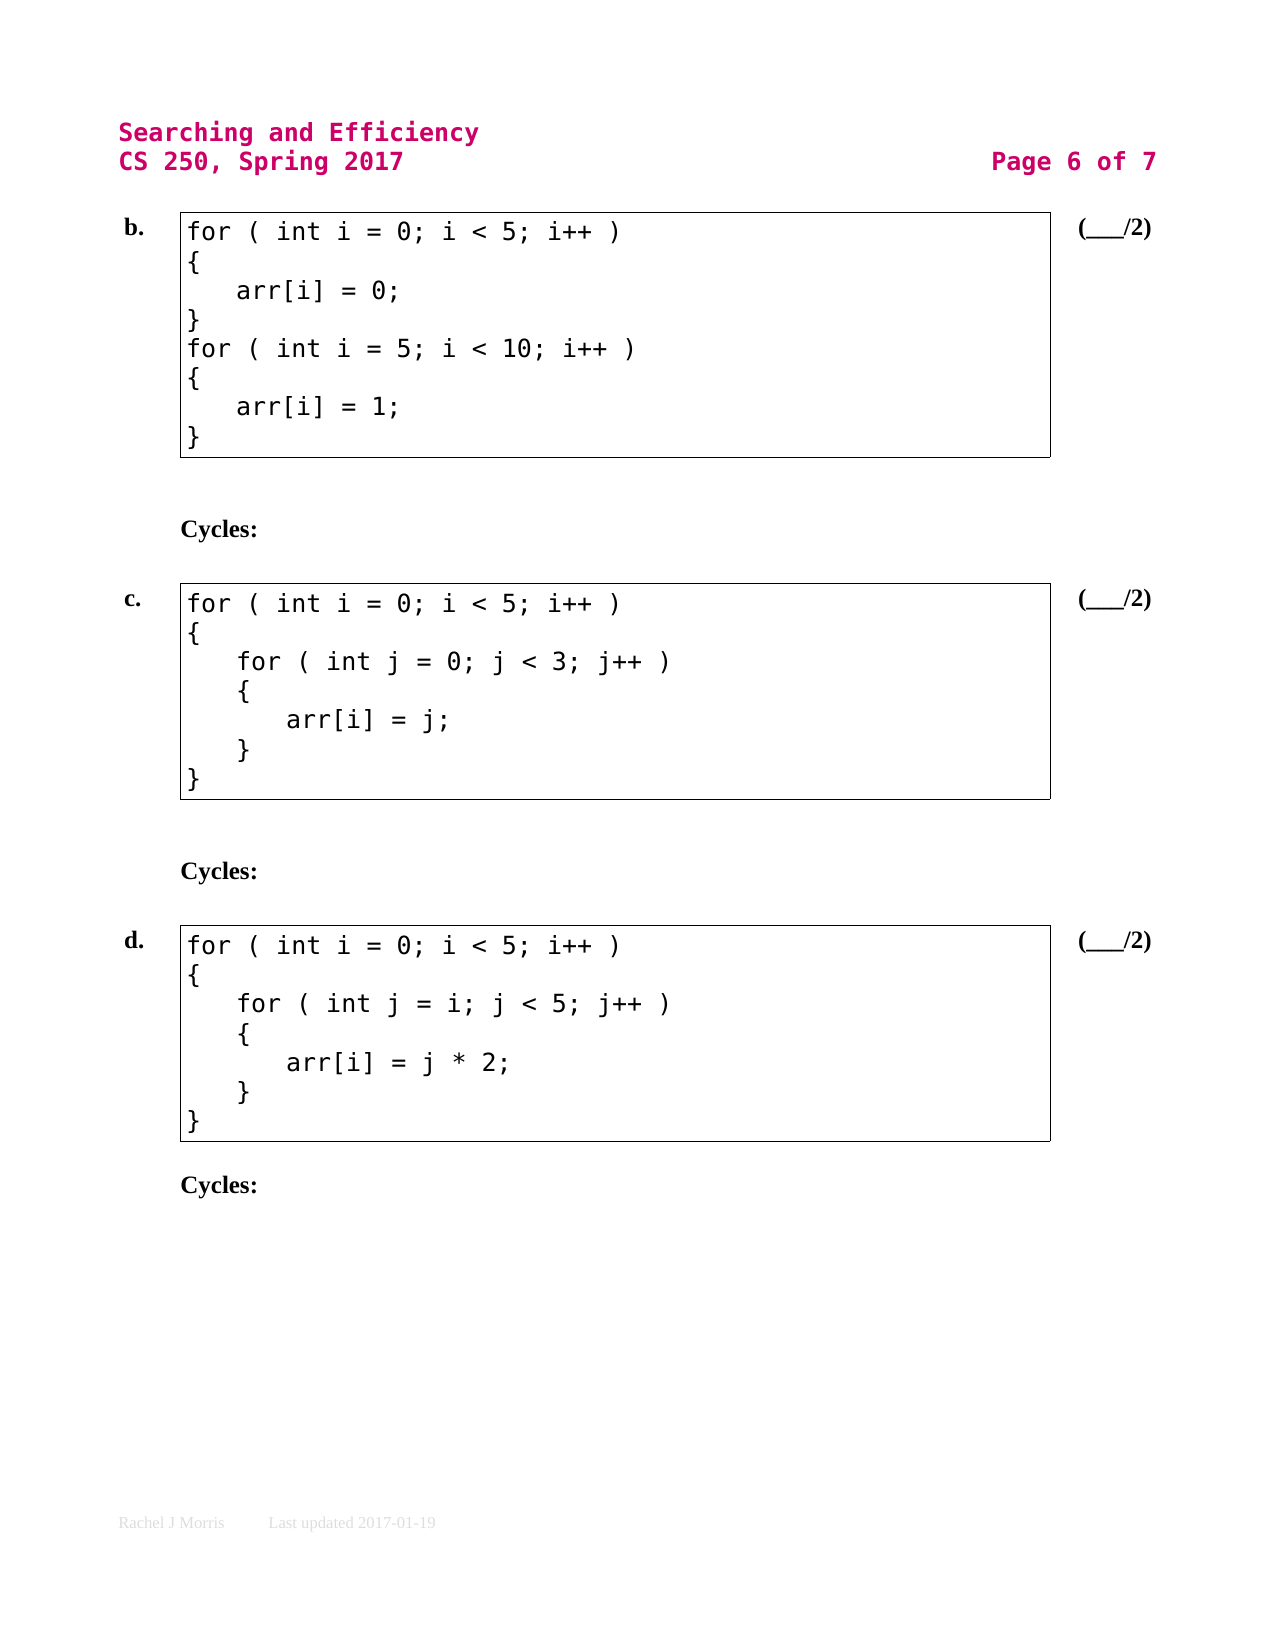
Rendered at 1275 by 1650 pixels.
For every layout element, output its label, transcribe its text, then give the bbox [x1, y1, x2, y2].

table_cell Cycles: [174, 578, 1056, 920]
table_cell [1056, 1254, 1157, 1467]
table_cell [118, 1254, 174, 1467]
table_header for ( int i = 0; i < 5; i++ ) { arr[i] = 0; } for ( int i = 5; i < 10; i++ ) { arr[i] = 1; } [181, 213, 1050, 457]
table_cell Cycles: [174, 920, 1056, 1254]
table_cell [174, 1254, 1056, 1467]
table_cell (___/2) [1056, 206, 1157, 577]
table_cell d. [118, 920, 174, 1254]
table_cell b. [118, 206, 174, 577]
table_cell Cycles: [174, 206, 1056, 577]
table_header for ( int i = 0; i < 5; i++ ) { for ( int j = i; j < 5; j++ ) { arr[i] = j * 2; } } [181, 926, 1050, 1141]
table_cell (___/2) [1056, 920, 1157, 1254]
table_header for ( int i = 0; i < 5; i++ ) { for ( int j = 0; j < 3; j++ ) { arr[i] = j; } } [181, 584, 1050, 799]
table_cell (___/2) [1056, 578, 1157, 920]
table_cell c. [118, 578, 174, 920]
